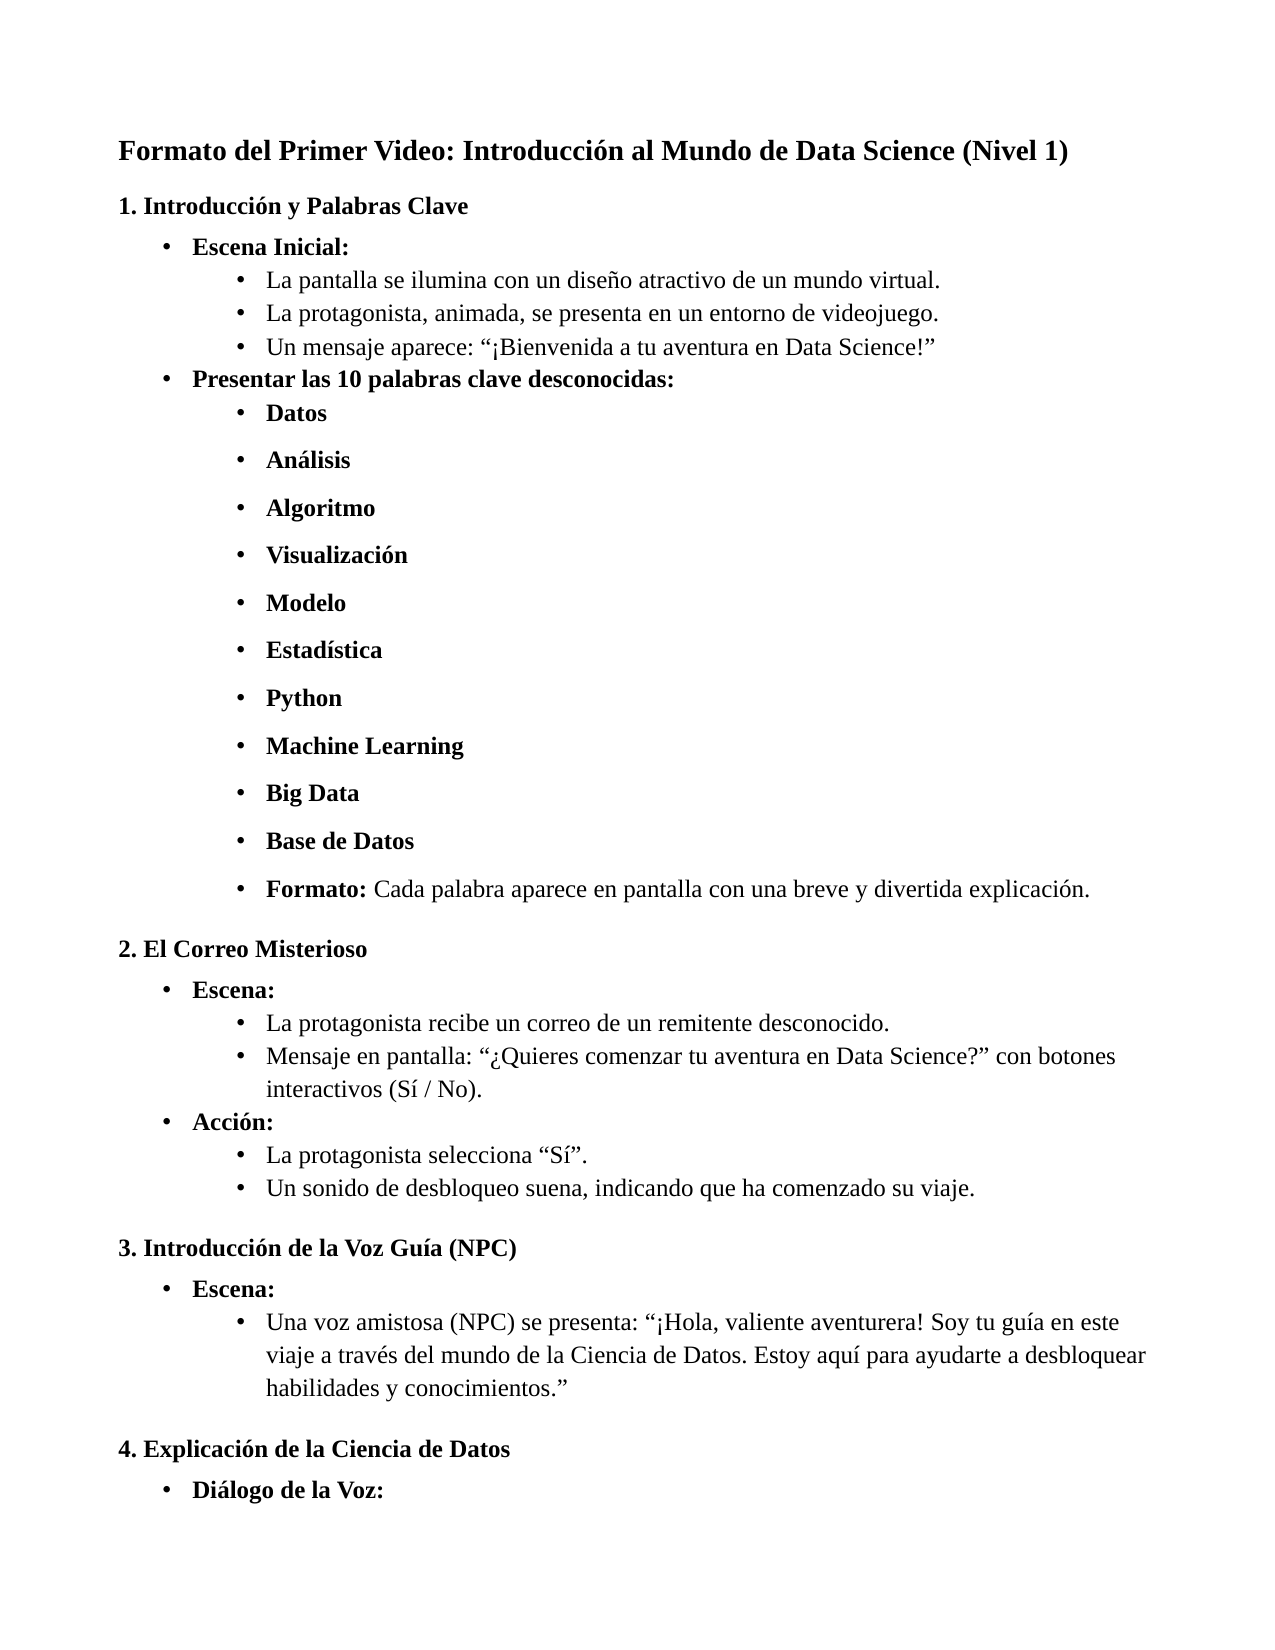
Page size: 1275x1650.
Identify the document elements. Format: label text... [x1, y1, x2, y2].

list Acción: [162, 1107, 1157, 1136]
list Escena: [162, 1274, 1157, 1303]
subtitle 1. Introducción y Palabras Clave [118, 191, 1157, 220]
list Una voz amistosa (NPC) se presenta: “¡Hola, valiente aventurera! Soy tu guía en este viaje a través del mundo de la Ciencia de Datos. Estoy aquí para ayudarte a desbloquear habilidades y conocimientos.” [236, 1307, 1157, 1402]
list Machine Learning [236, 731, 1157, 759]
list Visualización [236, 540, 1157, 569]
list Mensaje en pantalla: “¿Quieres comenzar tu aventura en Data Science?” con botones interactivos (Sí / No). [236, 1041, 1157, 1103]
list Un sonido de desbloqueo suena, indicando que ha comenzado su viaje. [236, 1173, 1157, 1202]
list Python [236, 683, 1157, 712]
list Presentar las 10 palabras clave desconocidas: [162, 364, 1157, 393]
subtitle 4. Explicación de la Ciencia de Datos [118, 1434, 1157, 1462]
list La protagonista, animada, se presenta en un entorno de videojuego. [236, 298, 1157, 327]
subtitle 2. El Correo Misterioso [118, 934, 1157, 962]
list La pantalla se ilumina con un diseño atractivo de un mundo virtual. [236, 266, 1157, 294]
list La protagonista recibe un correo de un remitente desconocido. [236, 1008, 1157, 1037]
list Un mensaje aparece: “¡Bienvenida a tu aventura en Data Science!” [236, 332, 1157, 360]
list Base de Datos [236, 826, 1157, 855]
subtitle 3. Introducción de la Voz Guía (NPC) [118, 1233, 1157, 1262]
list Escena Inicial: [162, 232, 1157, 261]
list Algoritmo [236, 493, 1157, 522]
list Diálogo de la Voz: [162, 1475, 1157, 1504]
list Modelo [236, 588, 1157, 617]
list La protagonista selecciona “Sí”. [236, 1140, 1157, 1169]
list Análisis [236, 445, 1157, 474]
subtitle Formato del Primer Video: Introducción al Mundo de Data Science (Nivel 1) [118, 133, 1157, 166]
list Estadística [236, 636, 1157, 664]
list Escena: [162, 975, 1157, 1004]
list Formato: Cada palabra aparece en pantalla con una breve y divertida explicación. [236, 874, 1157, 902]
list Datos [236, 398, 1157, 426]
list Big Data [236, 778, 1157, 807]
